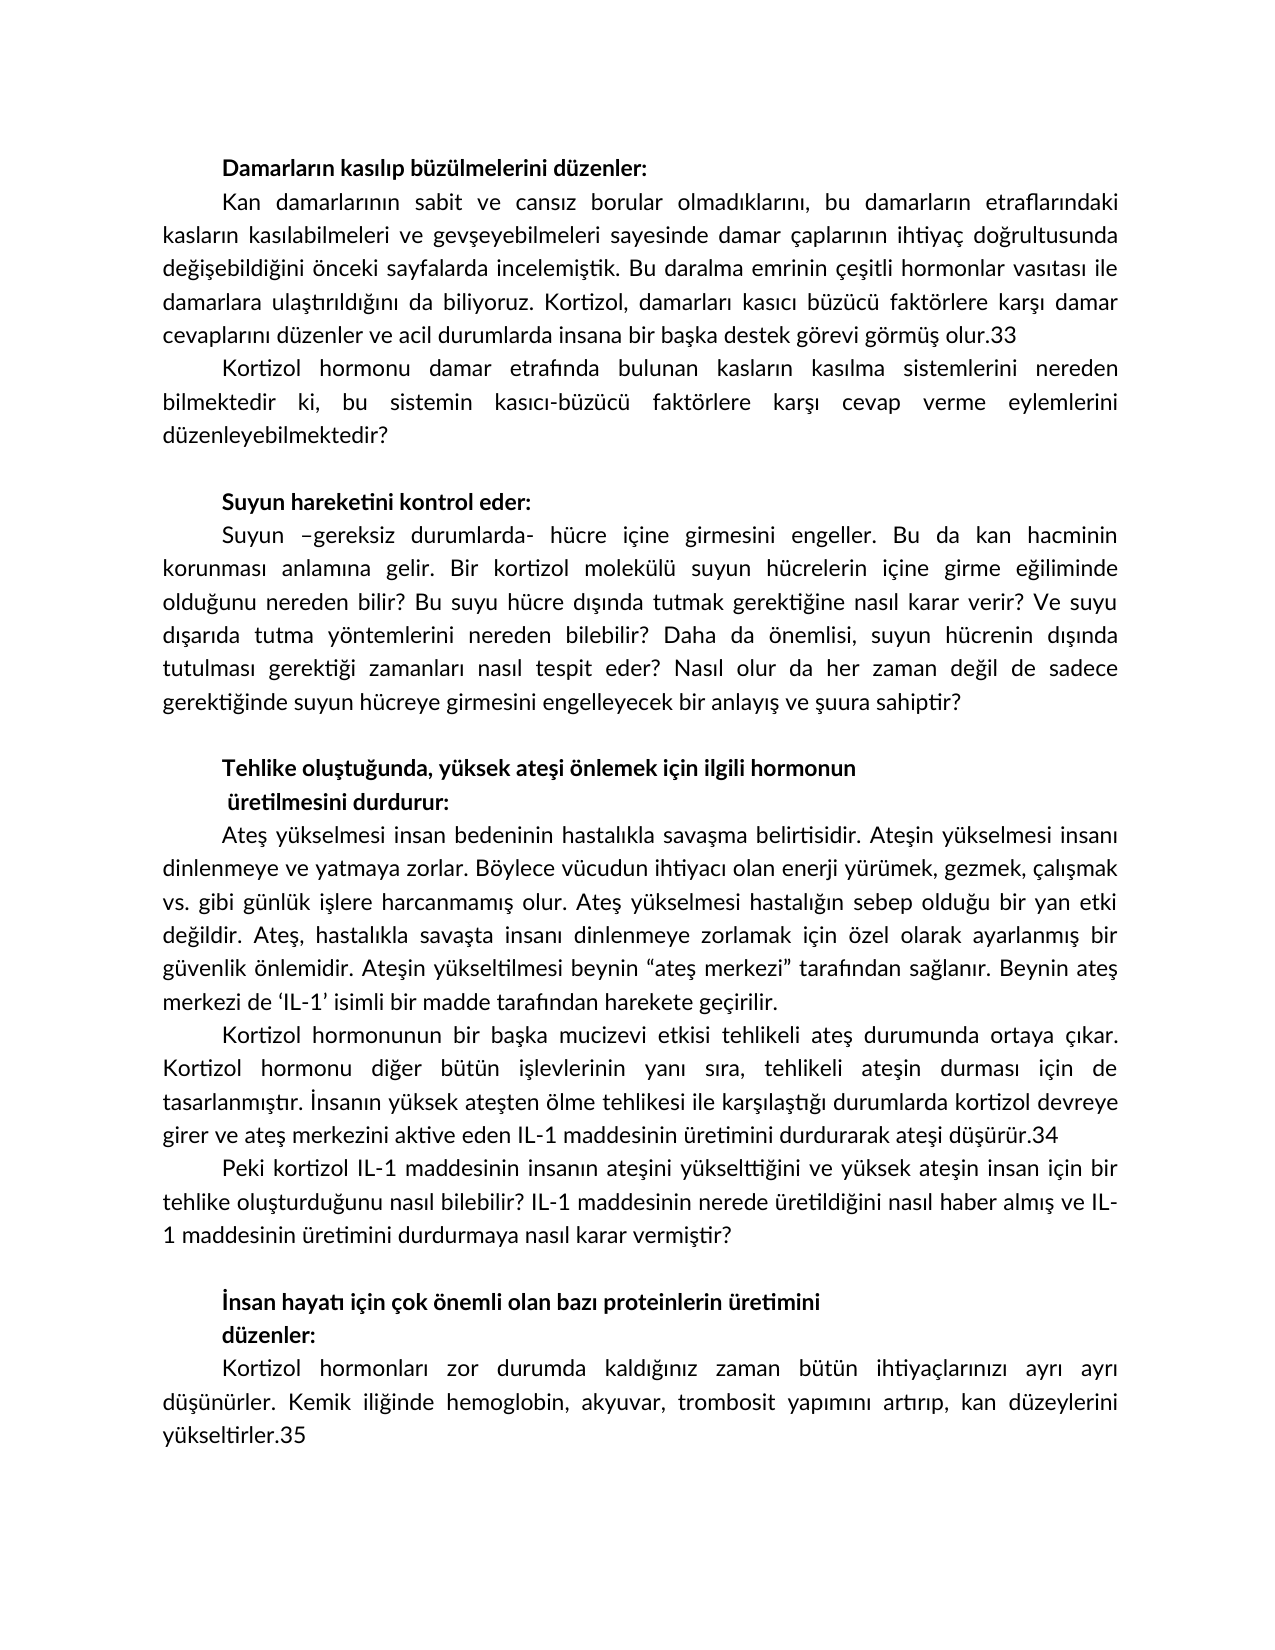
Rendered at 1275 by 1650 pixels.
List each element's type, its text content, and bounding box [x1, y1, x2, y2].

text Kortizol hormonları zor durumda kaldığınız zaman bütün ihtiyaçlarınızı ayrı ayrı düşünürler. Kemik iliğinde hemoglobin, akyuvar, trombosit yapımını artırıp, kan düzeylerini yükseltirler.35 [162, 1350, 1119, 1450]
text Kortizol hormonu damar etrafında bulunan kasların kasılma sistemlerini nereden bilmektedir ki, bu sistemin kasıcı-büzücü faktörlere karşı cevap verme eylemlerini düzenleyebilmektedir? [162, 350, 1119, 450]
text üretilmesini durdurur: [162, 783, 1119, 817]
text Kortizol hormonunun bir başka mucizevi etkisi tehlikeli ateş durumunda ortaya çıkar. Kortizol hormonu diğer bütün işlevlerinin yanı sıra, tehlikeli ateşin durması için de tasarlanmıştır. İnsanın yüksek ateşten ölme tehlikesi ile karşılaştığı durumlarda kortizol devreye girer ve ateş merkezini aktive eden IL-1 maddesinin üretimini durdurarak ateşi düşürür.34 [162, 1017, 1119, 1150]
text Damarların kasılıp büzülmelerini düzenler: [162, 150, 1119, 183]
text İnsan hayatı için çok önemli olan bazı proteinlerin üretimini [162, 1283, 1119, 1317]
text Peki kortizol IL-1 maddesinin insanın ateşini yükselttiğini ve yüksek ateşin insan için bir tehlike oluşturduğunu nasıl bilebilir? IL-1 maddesinin nerede üretildiğini nasıl haber almış ve IL-1 maddesinin üretimini durdurmaya nasıl karar vermiştir? [162, 1150, 1119, 1250]
text Kan damarlarının sabit ve cansız borular olmadıklarını, bu damarların etraflarındaki kasların kasılabilmeleri ve gevşeyebilmeleri sayesinde damar çaplarının ihtiyaç doğrultusunda değişebildiğini önceki sayfalarda incelemiştik. Bu daralma emrinin çeşitli hormonlar vasıtası ile damarlara ulaştırıldığını da biliyoruz. Kortizol, damarları kasıcı büzücü faktörlere karşı damar cevaplarını düzenler ve acil durumlarda insana bir başka destek görevi görmüş olur.33 [162, 183, 1119, 350]
text düzenler: [162, 1317, 1119, 1350]
text Tehlike oluştuğunda, yüksek ateşi önlemek için ilgili hormonun [162, 750, 1119, 783]
text Ateş yükselmesi insan bedeninin hastalıkla savaşma belirtisidir. Ateşin yükselmesi insanı dinlenmeye ve yatmaya zorlar. Böylece vücudun ihtiyacı olan enerji yürümek, gezmek, çalışmak vs. gibi günlük işlere harcanmamış olur. Ateş yükselmesi hastalığın sebep olduğu bir yan etki değildir. Ateş, hastalıkla savaşta insanı dinlenmeye zorlamak için özel olarak ayarlanmış bir güvenlik önlemidir. Ateşin yükseltilmesi beynin “ateş merkezi” tarafından sağlanır. Beynin ateş merkezi de ‘IL-1’ isimli bir madde tarafından harekete geçirilir. [162, 817, 1119, 1017]
text Suyun hareketini kontrol eder: [162, 483, 1119, 517]
text Suyun –gereksiz durumlarda- hücre içine girmesini engeller. Bu da kan hacminin korunması anlamına gelir. Bir kortizol molekülü suyun hücrelerin içine girme eğiliminde olduğunu nereden bilir? Bu suyu hücre dışında tutmak gerektiğine nasıl karar verir? Ve suyu dışarıda tutma yöntemlerini nereden bilebilir? Daha da önemlisi, suyun hücrenin dışında tutulması gerektiği zamanları nasıl tespit eder? Nasıl olur da her zaman değil de sadece gerektiğinde suyun hücreye girmesini engelleyecek bir anlayış ve şuura sahiptir? [162, 517, 1119, 717]
